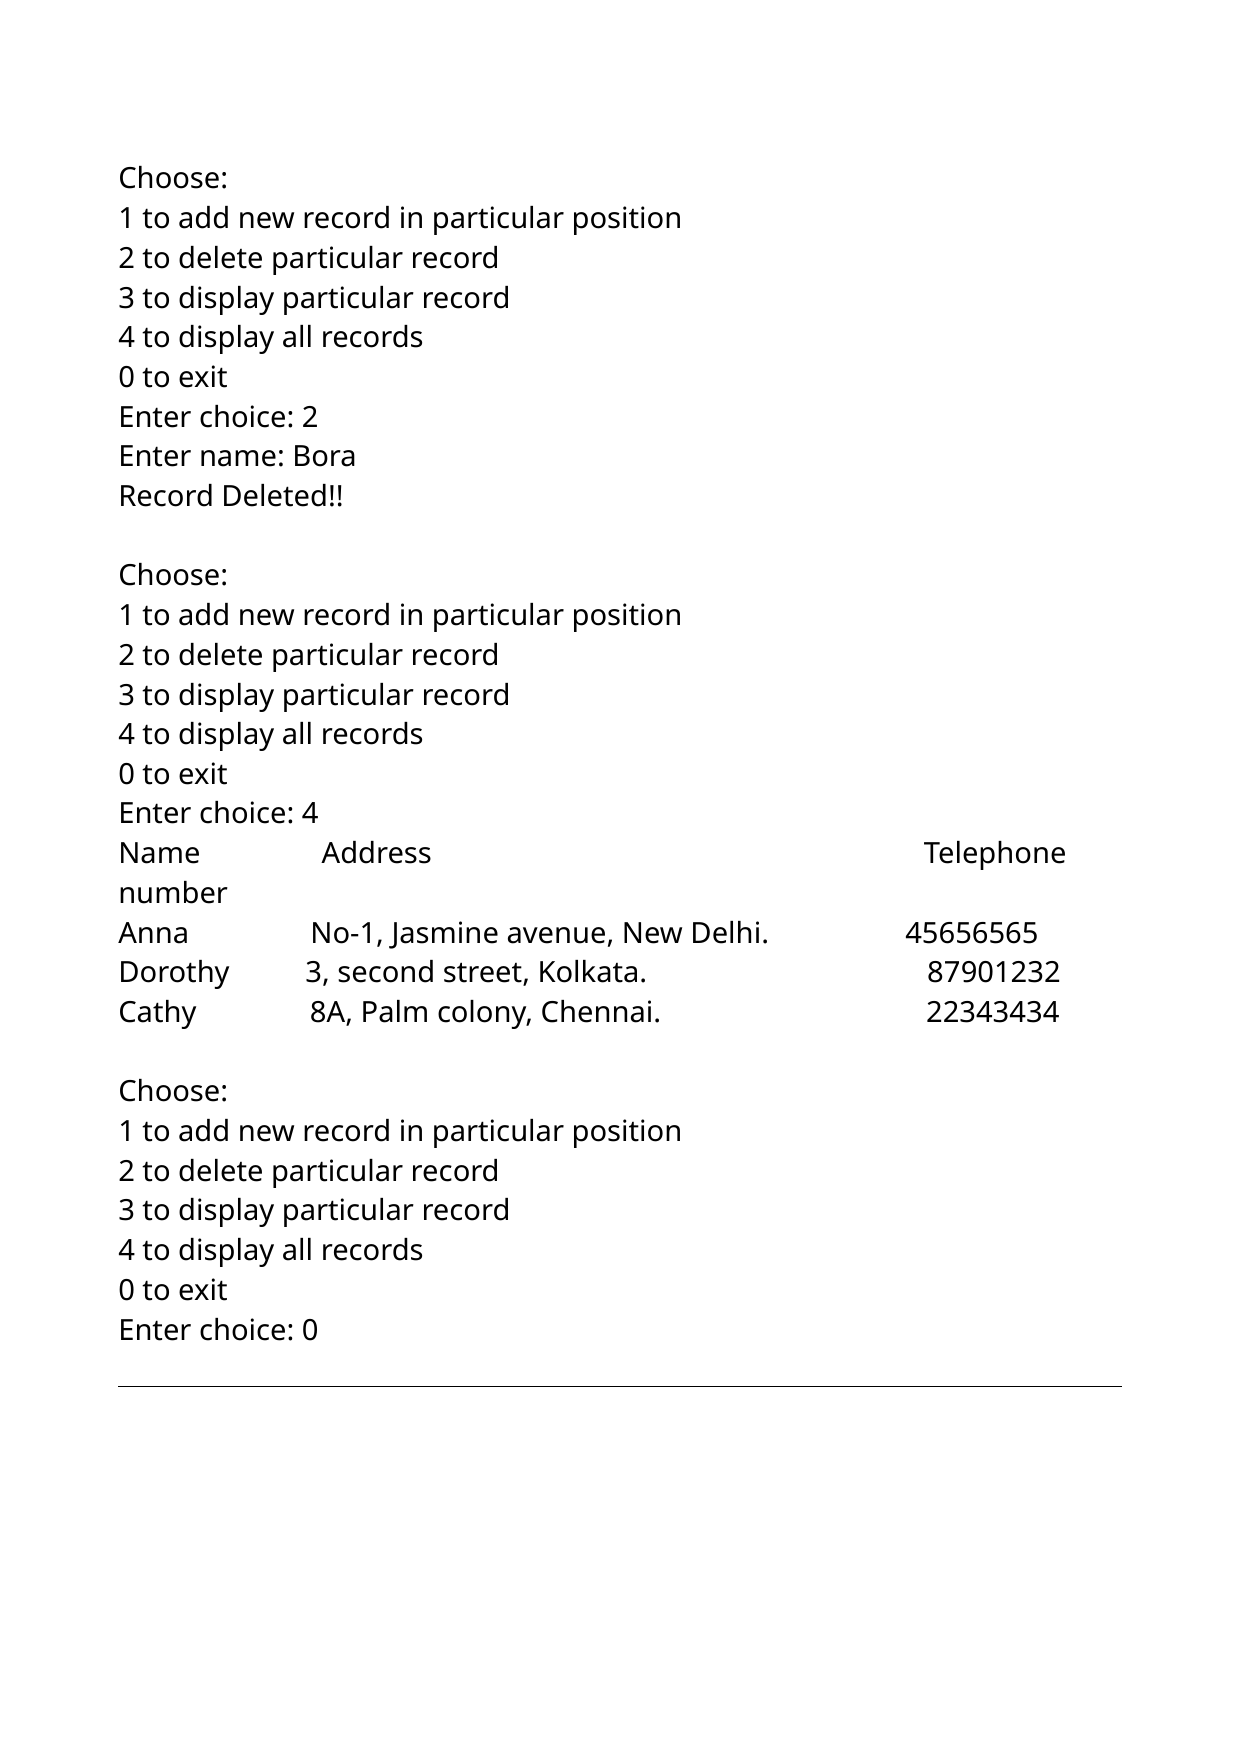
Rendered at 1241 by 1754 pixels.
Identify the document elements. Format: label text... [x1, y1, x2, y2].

text 1 to add new record in particular position [118, 197, 1122, 237]
text 4 to display all records [118, 317, 1122, 356]
text 3 to display particular record [118, 277, 1122, 317]
text 0 to exit [118, 356, 1122, 396]
text 1 to add new record in particular position [118, 1110, 1122, 1150]
text Record Deleted!! [118, 475, 1122, 515]
text 2 to delete particular record [118, 634, 1122, 674]
text Enter choice: 4 [118, 793, 1122, 832]
text 4 to display all records [118, 1229, 1122, 1269]
text 1 to add new record in particular position [118, 594, 1122, 634]
text Name Address Telephone number [118, 832, 1122, 912]
text 2 to delete particular record [118, 237, 1122, 277]
text Enter choice: 0 [118, 1309, 1122, 1348]
text 4 to display all records [118, 713, 1122, 753]
text Choose: [118, 555, 1122, 594]
text 0 to exit [118, 1269, 1122, 1309]
text Cathy 8A, Palm colony, Chennai. 22343434 [118, 991, 1122, 1031]
text Dorothy 3, second street, Kolkata. 87901232 [118, 952, 1122, 991]
text 2 to delete particular record [118, 1150, 1122, 1190]
text Enter name: Bora [118, 436, 1122, 475]
text Choose: [118, 158, 1122, 197]
text 3 to display particular record [118, 674, 1122, 713]
text 0 to exit [118, 753, 1122, 793]
text 3 to display particular record [118, 1190, 1122, 1229]
text Choose: [118, 1071, 1122, 1110]
text Anna No-1, Jasmine avenue, New Delhi. 45656565 [118, 912, 1122, 952]
text Enter choice: 2 [118, 396, 1122, 436]
